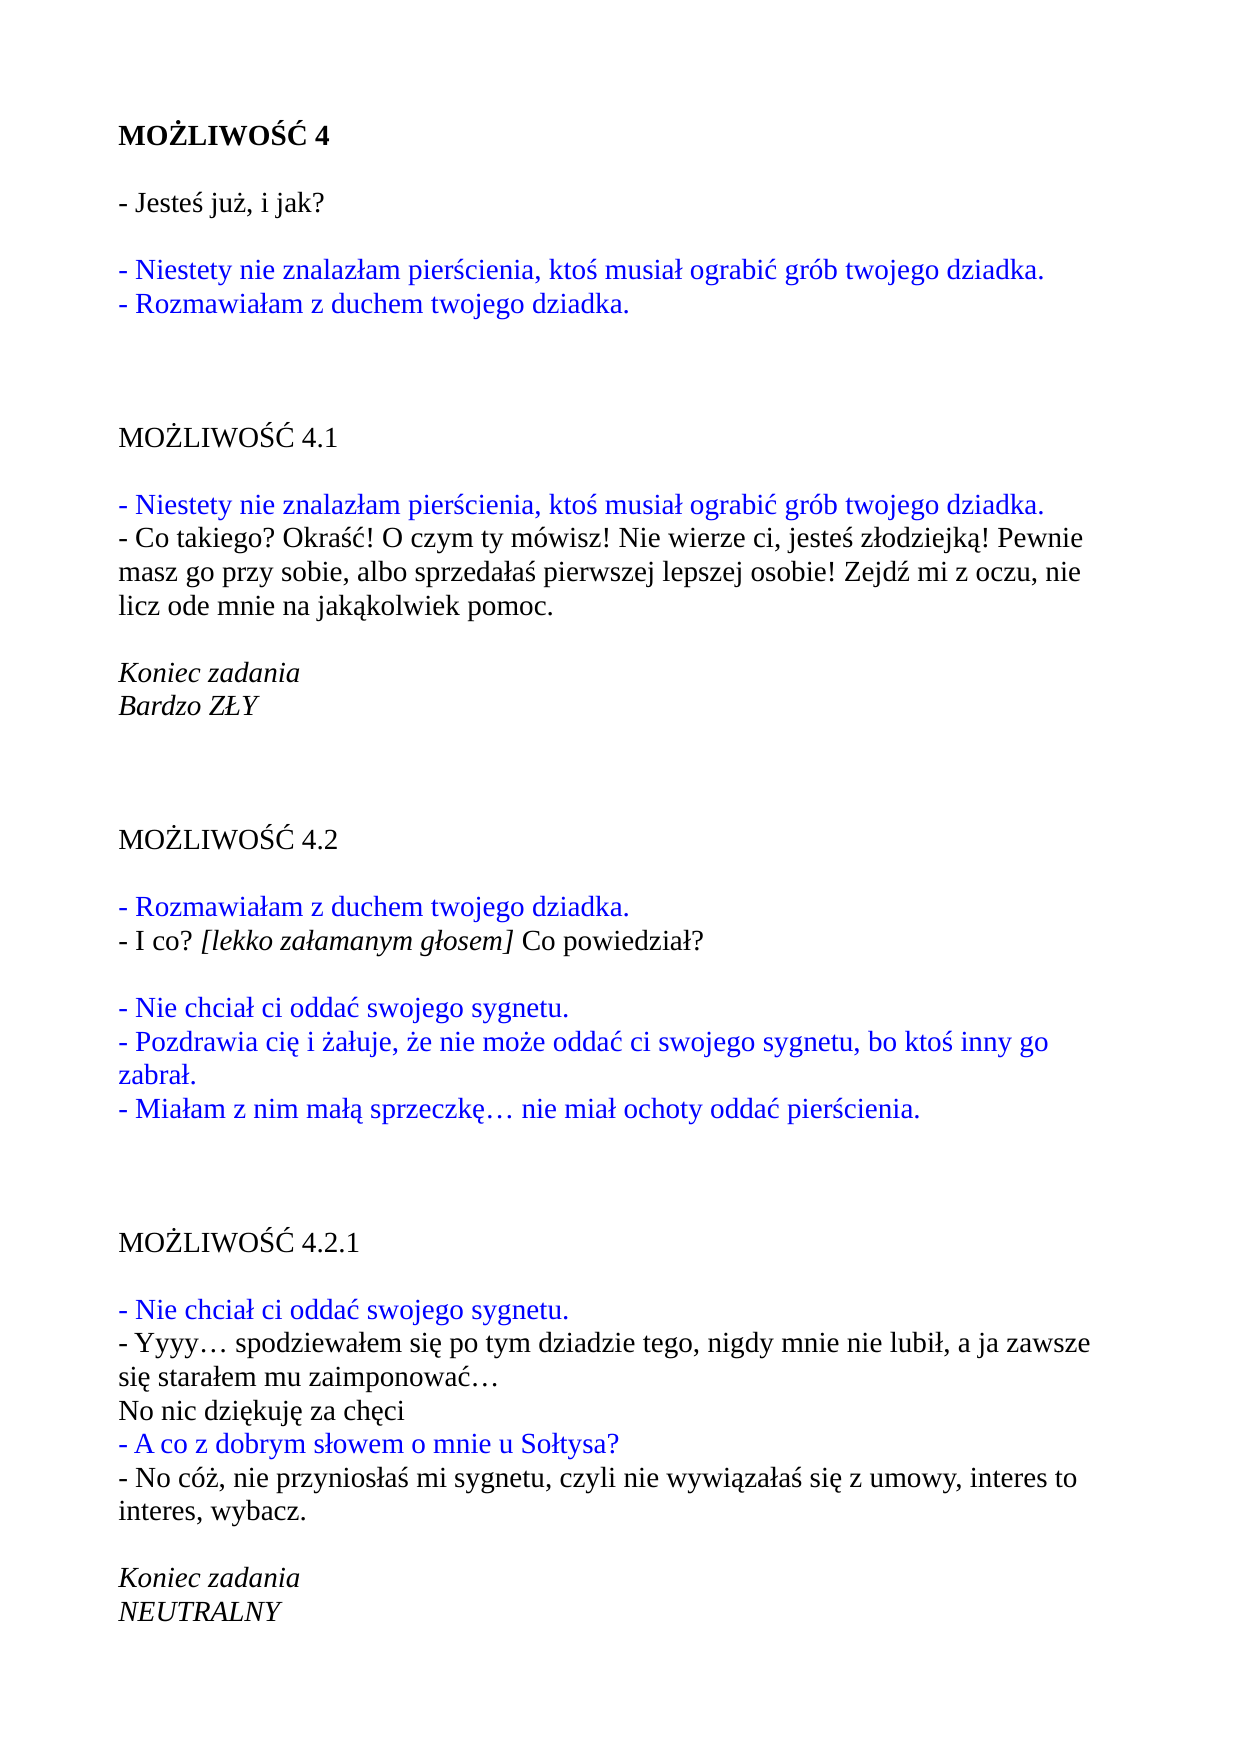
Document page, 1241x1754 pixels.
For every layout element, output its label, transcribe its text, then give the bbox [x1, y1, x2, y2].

text - I co? [lekko załamanym głosem] Co powiedział? [118, 923, 1122, 957]
text - Niestety nie znalazłam pierścienia, ktoś musiał ograbić grób twojego dziadka. [118, 487, 1122, 521]
text - A co z dobrym słowem o mnie u Sołtysa? [118, 1426, 1122, 1460]
text - Nie chciał ci oddać swojego sygnetu. [118, 990, 1122, 1024]
text MOŻLIWOŚĆ 4.2 [118, 822, 1122, 856]
text - Nie chciał ci oddać swojego sygnetu. [118, 1292, 1122, 1326]
text - Miałam z nim małą sprzeczkę… nie miał ochoty oddać pierścienia. [118, 1091, 1122, 1124]
text - Rozmawiałam z duchem twojego dziadka. [118, 286, 1122, 319]
text MOŻLIWOŚĆ 4 [118, 118, 1122, 152]
text Koniec zadania [118, 655, 1122, 688]
text NEUTRALNY [118, 1594, 1122, 1627]
text MOŻLIWOŚĆ 4.1 [118, 420, 1122, 453]
text MOŻLIWOŚĆ 4.2.1 [118, 1225, 1122, 1258]
text - Rozmawiałam z duchem twojego dziadka. [118, 889, 1122, 923]
text - Yyyy… spodziewałem się po tym dziadzie tego, nigdy mnie nie lubił, a ja zawsze się starałem mu zaimponować… [118, 1326, 1122, 1393]
text Bardzo ZŁY [118, 688, 1122, 722]
text - No cóż, nie przyniosłaś mi sygnetu, czyli nie wywiązałaś się z umowy, interes to interes, wybacz. [118, 1460, 1122, 1527]
text - Niestety nie znalazłam pierścienia, ktoś musiał ograbić grób twojego dziadka. [118, 252, 1122, 286]
text - Jesteś już, i jak? [118, 185, 1122, 219]
text - Pozdrawia cię i żałuje, że nie może oddać ci swojego sygnetu, bo ktoś inny go zabrał. [118, 1024, 1122, 1091]
text Koniec zadania [118, 1560, 1122, 1594]
text No nic dziękuję za chęci [118, 1393, 1122, 1426]
text - Co takiego? Okraść! O czym ty mówisz! Nie wierze ci, jesteś złodziejką! Pewnie masz go przy sobie, albo sprzedałaś pierwszej lepszej osobie! Zejdź mi z oczu, nie licz ode mnie na jakąkolwiek pomoc. [118, 521, 1122, 621]
